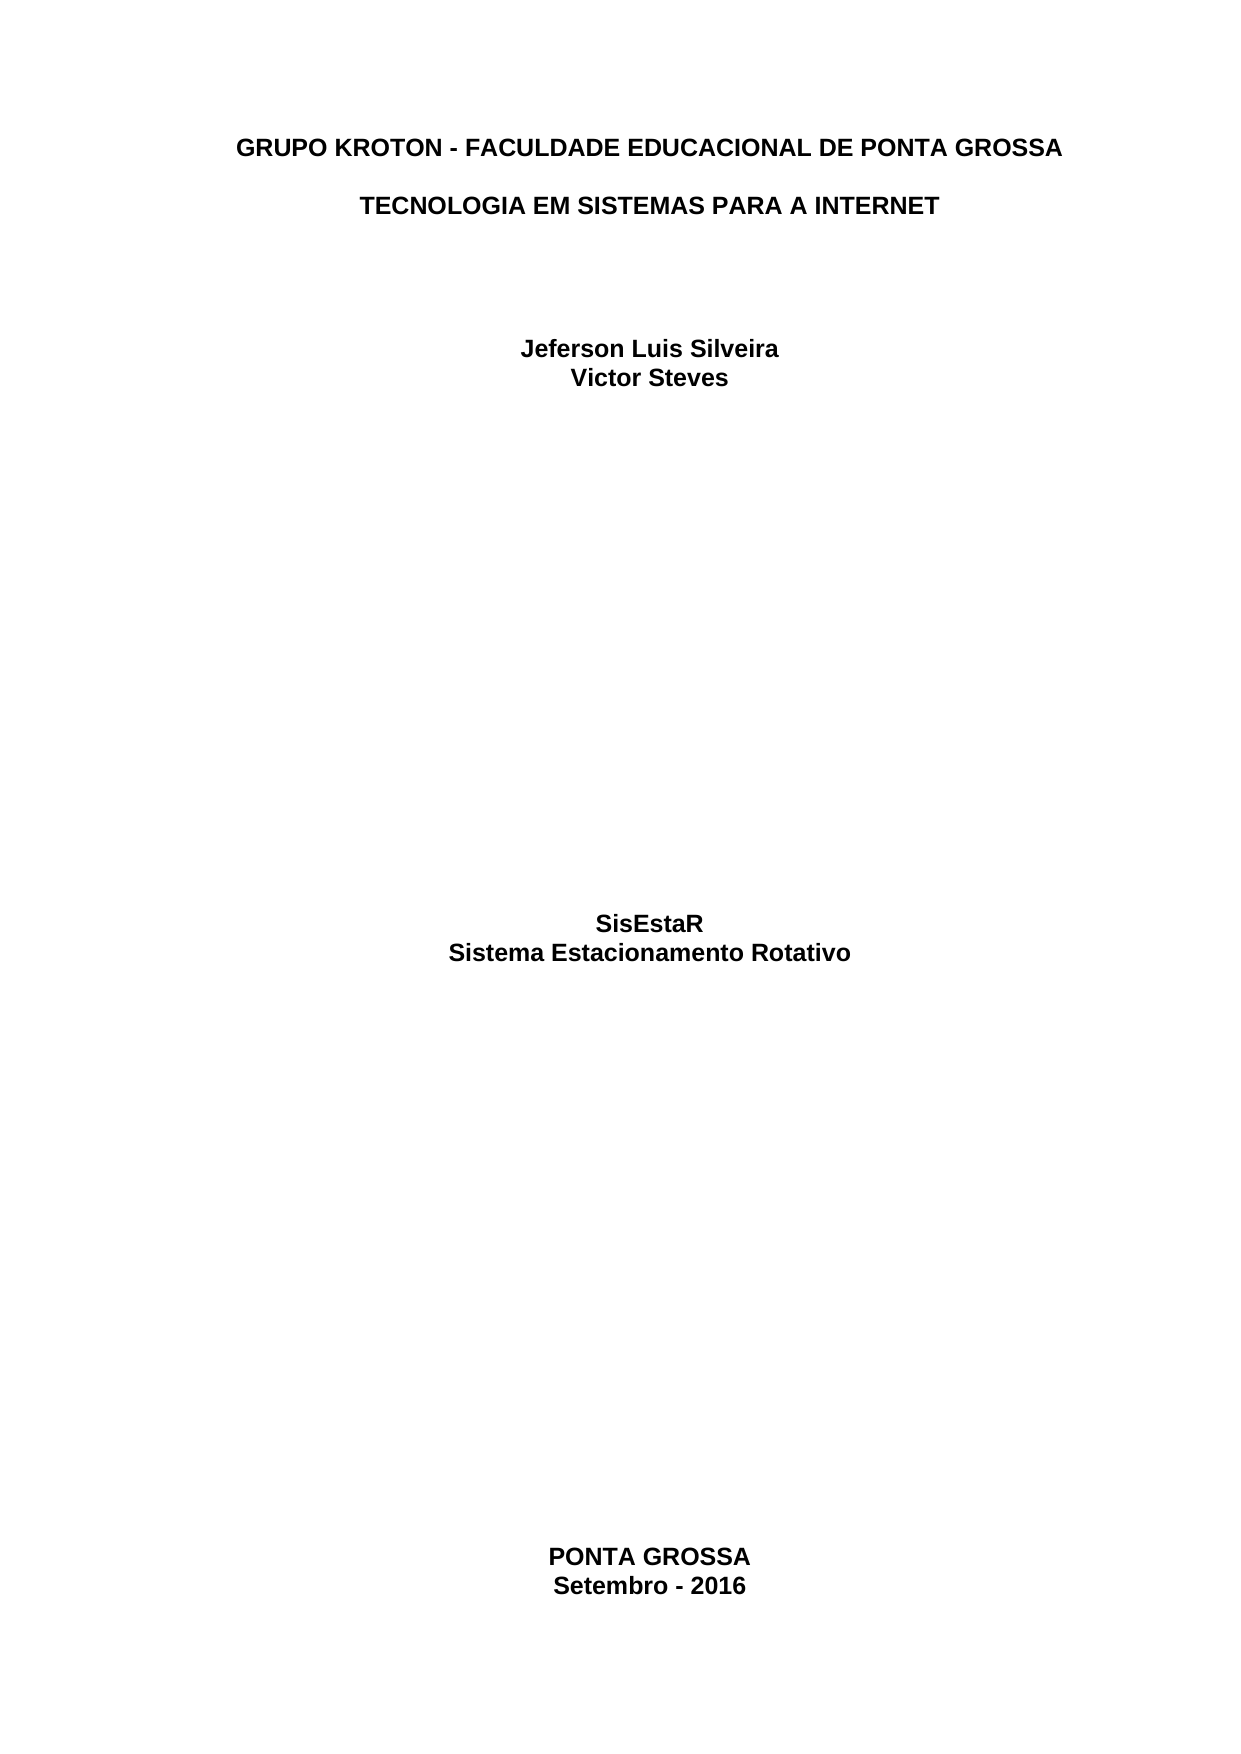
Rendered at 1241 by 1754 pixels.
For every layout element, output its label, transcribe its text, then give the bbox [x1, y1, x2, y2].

list Victor Steves [177, 363, 1122, 392]
list SisEstaR Sistema Estacionamento Rotativo [177, 909, 1122, 967]
list TECNOLOGIA EM SISTEMAS PARA A INTERNET [177, 191, 1122, 219]
list Setembro - 2016 [177, 1571, 1122, 1599]
list GRUPO KROTON - FACULDADE EDUCACIONAL DE PONTA GROSSA [177, 133, 1122, 162]
list Jeferson Luis Silveira [177, 334, 1122, 363]
list PONTA GROSSA [177, 1542, 1122, 1571]
